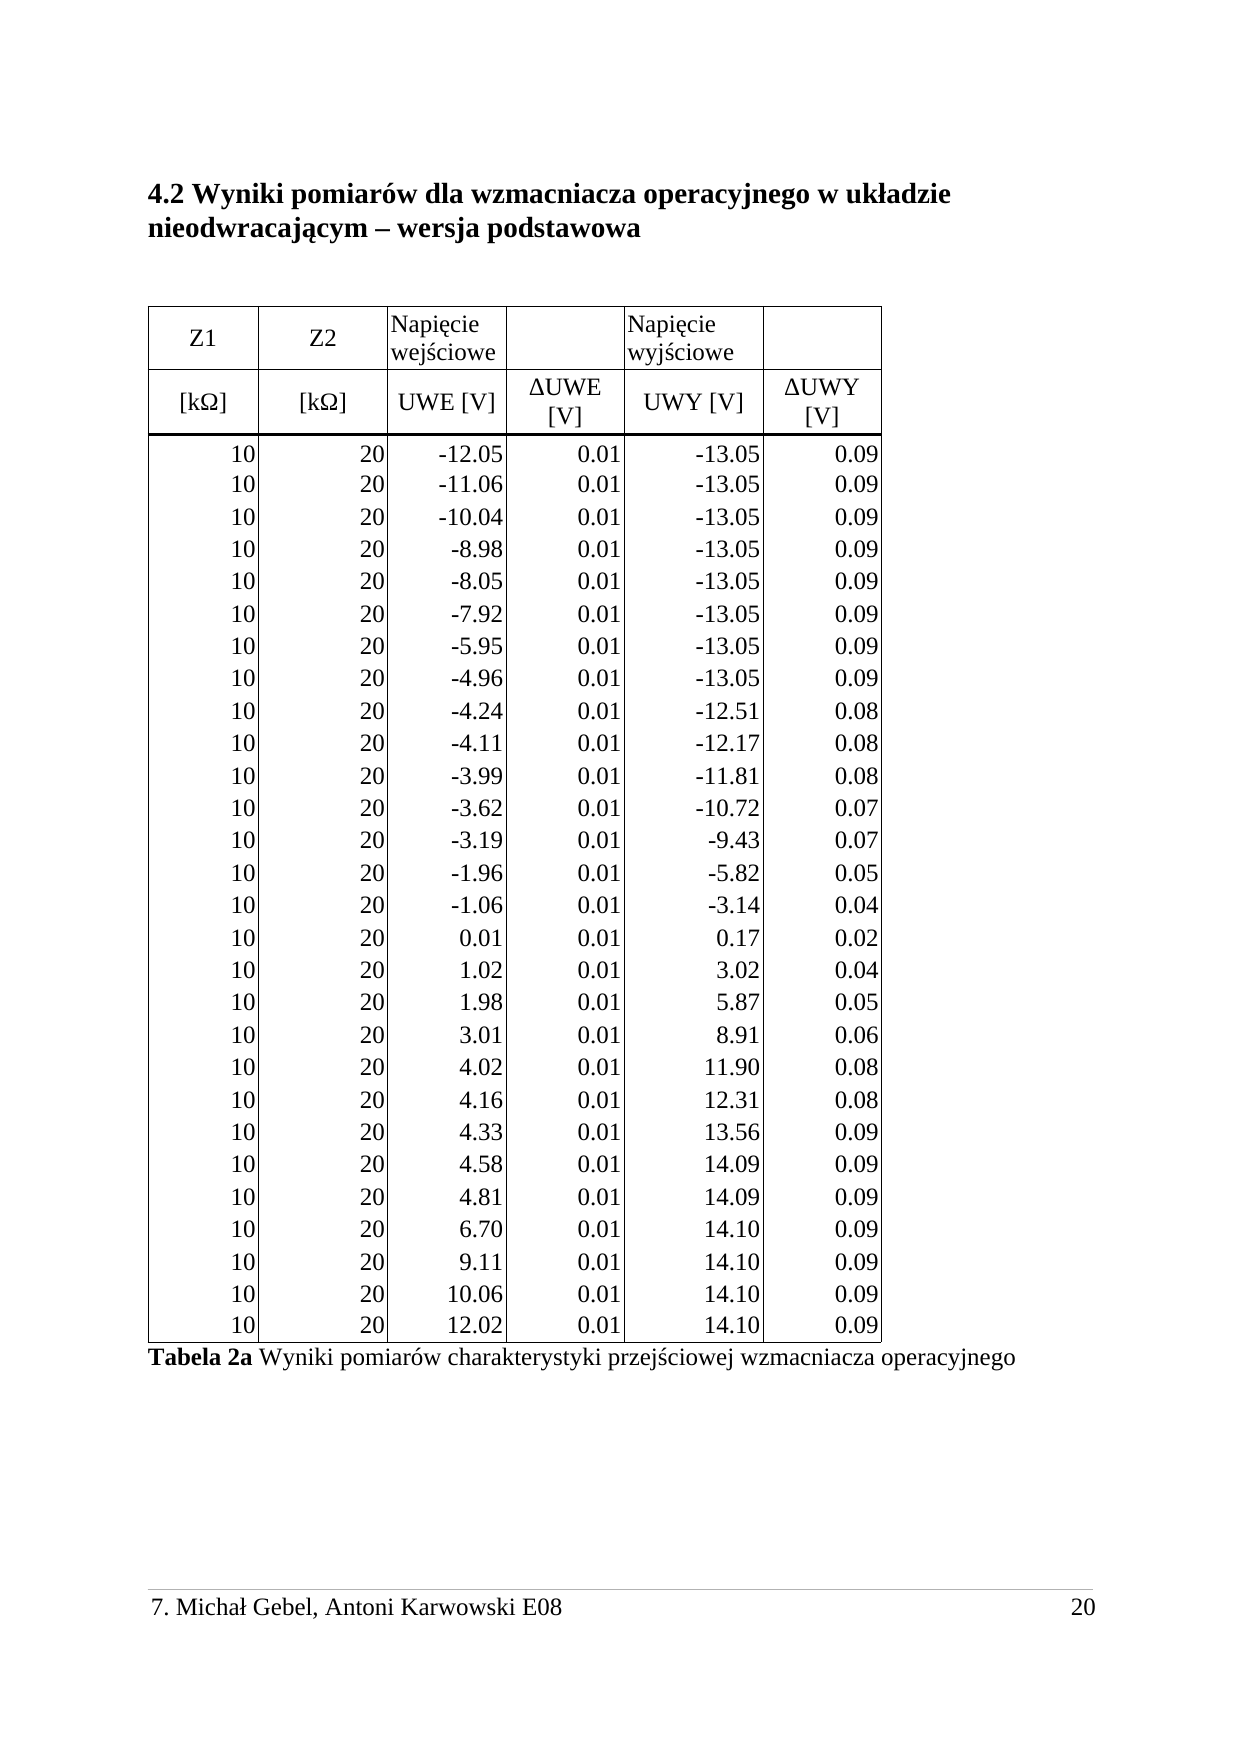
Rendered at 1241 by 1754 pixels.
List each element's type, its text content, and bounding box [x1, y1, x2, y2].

table_cell -13,05 [625, 500, 763, 532]
table_cell 0,01 [507, 629, 624, 662]
table_cell 20 [259, 629, 387, 662]
table_header Napięcie wyjściowe [625, 307, 763, 369]
table_cell 20 [259, 694, 387, 727]
table_cell 0,09 [764, 662, 881, 694]
table_cell 10 [149, 565, 258, 597]
table_cell 0,01 [388, 921, 506, 953]
table_cell -5,95 [388, 629, 506, 662]
table_cell ΔUWE [V] [507, 370, 624, 433]
table_cell 0,01 [507, 1310, 624, 1342]
table_cell 10 [149, 986, 258, 1018]
table_cell 10 [149, 436, 258, 467]
table_cell 0,04 [764, 889, 881, 921]
table_cell -5,82 [625, 856, 763, 888]
table_cell 10 [149, 1115, 258, 1148]
table_cell 20 [259, 500, 387, 532]
table_cell -3,19 [388, 824, 506, 856]
table_cell -12,05 [388, 436, 506, 467]
table_cell 20 [259, 662, 387, 694]
table_cell [kΩ] [149, 370, 258, 433]
table_cell 3,02 [625, 953, 763, 986]
table_cell 14,09 [625, 1180, 763, 1212]
table_cell 0,04 [764, 953, 881, 986]
table_cell 0,01 [507, 1115, 624, 1148]
table_cell 4,58 [388, 1148, 506, 1180]
table_header Z2 [259, 307, 387, 369]
table_cell 5,87 [625, 986, 763, 1018]
table_cell -9,43 [625, 824, 763, 856]
table_cell -13,05 [625, 662, 763, 694]
table_cell 0,02 [764, 921, 881, 953]
table_cell 11,90 [625, 1051, 763, 1083]
table_cell 14,10 [625, 1277, 763, 1310]
table_cell -10,04 [388, 500, 506, 532]
table_cell 20 [259, 889, 387, 921]
table_cell 0,09 [764, 1148, 881, 1180]
table_cell 10 [149, 824, 258, 856]
table_cell 0,01 [507, 1180, 624, 1212]
table_cell 4,33 [388, 1115, 506, 1148]
table_cell 8,91 [625, 1018, 763, 1051]
table_cell 0,09 [764, 1245, 881, 1277]
table_cell 10 [149, 1213, 258, 1245]
table_cell 0,01 [507, 759, 624, 791]
table_cell 1,02 [388, 953, 506, 986]
table_cell 0,01 [507, 1148, 624, 1180]
table_cell 9,11 [388, 1245, 506, 1277]
table_cell -3,99 [388, 759, 506, 791]
table_cell 10 [149, 1018, 258, 1051]
table_cell 20 [259, 1213, 387, 1245]
table_cell -13,05 [625, 565, 763, 597]
table_cell 14,10 [625, 1310, 763, 1342]
table_cell UWE [V] [388, 370, 506, 433]
table_cell 20 [259, 986, 387, 1018]
table_cell 6,70 [388, 1213, 506, 1245]
table_cell -4,11 [388, 727, 506, 759]
table_cell 0,07 [764, 791, 881, 824]
table_cell 20 [259, 468, 387, 500]
table_cell 0,05 [764, 856, 881, 888]
table_cell 0,01 [507, 597, 624, 629]
table_cell 20 [259, 1018, 387, 1051]
table_cell 20 [259, 1310, 387, 1342]
table_cell -13,05 [625, 468, 763, 500]
table_cell 14,09 [625, 1148, 763, 1180]
table_cell 0,01 [507, 1245, 624, 1277]
table_cell 0,01 [507, 953, 624, 986]
table_cell 10 [149, 1310, 258, 1342]
table_cell 0,01 [507, 1018, 624, 1051]
table_cell 10 [149, 1180, 258, 1212]
table_cell 10 [149, 791, 258, 824]
table_cell 0,01 [507, 791, 624, 824]
table_cell 0,09 [764, 1213, 881, 1245]
table_cell [kΩ] [259, 370, 387, 433]
table_cell 0,05 [764, 986, 881, 1018]
table_cell 14,10 [625, 1213, 763, 1245]
table_cell 20 [259, 597, 387, 629]
table_header [764, 307, 881, 369]
table_cell 10 [149, 662, 258, 694]
table_cell -13,05 [625, 629, 763, 662]
table_cell -13,05 [625, 532, 763, 564]
table_cell 10 [149, 597, 258, 629]
table_cell 10 [149, 1245, 258, 1277]
table_cell -3,14 [625, 889, 763, 921]
table_cell -4,24 [388, 694, 506, 727]
table_cell 0,01 [507, 565, 624, 597]
table_cell 4,16 [388, 1083, 506, 1115]
table_cell 10 [149, 759, 258, 791]
table_cell 20 [259, 436, 387, 467]
table_cell 10 [149, 889, 258, 921]
table_cell 12,31 [625, 1083, 763, 1115]
table_header Z1 [149, 307, 258, 369]
table_cell 0,01 [507, 500, 624, 532]
table_cell 0,09 [764, 436, 881, 467]
table_cell 0,01 [507, 986, 624, 1018]
table_cell 0,06 [764, 1018, 881, 1051]
table_cell 20 [259, 1083, 387, 1115]
table_cell 0,01 [507, 1277, 624, 1310]
table_cell 10 [149, 1277, 258, 1310]
table_cell -1,96 [388, 856, 506, 888]
table_cell 3,01 [388, 1018, 506, 1051]
table_cell 20 [259, 1180, 387, 1212]
table_cell 0,09 [764, 468, 881, 500]
table_cell 1,98 [388, 986, 506, 1018]
table_cell 20 [259, 824, 387, 856]
table_cell 10 [149, 1148, 258, 1180]
table_cell 20 [259, 953, 387, 986]
table_cell 0,01 [507, 694, 624, 727]
table_cell 10 [149, 1051, 258, 1083]
table_cell 10 [149, 953, 258, 986]
table_cell 20 [259, 921, 387, 953]
table_cell 0,01 [507, 532, 624, 564]
table_cell 0,08 [764, 1051, 881, 1083]
table_cell 10 [149, 500, 258, 532]
table_cell 0,17 [625, 921, 763, 953]
table_cell 0,01 [507, 1083, 624, 1115]
table_cell 0,08 [764, 759, 881, 791]
table_cell 12,02 [388, 1310, 506, 1342]
table_cell 10 [149, 629, 258, 662]
table_cell -10,72 [625, 791, 763, 824]
table_cell 0,09 [764, 532, 881, 564]
table_cell 10 [149, 856, 258, 888]
table_cell UWY [V] [625, 370, 763, 433]
table_cell 20 [259, 1245, 387, 1277]
table_cell 20 [259, 565, 387, 597]
table_cell 20 [259, 759, 387, 791]
table_cell 0,09 [764, 597, 881, 629]
table_cell 0,01 [507, 824, 624, 856]
table_cell -7,92 [388, 597, 506, 629]
table_cell 20 [259, 1277, 387, 1310]
table_cell 0,01 [507, 889, 624, 921]
table_cell 0,09 [764, 1180, 881, 1212]
table_cell 10 [149, 468, 258, 500]
table_cell 20 [259, 791, 387, 824]
table_cell 0,09 [764, 629, 881, 662]
text Tabela 2a Wyniki pomiarów charakterystyki przejściowej wzmacniacza operacyjnego [148, 1342, 1093, 1371]
table_cell -12,17 [625, 727, 763, 759]
table_cell 13,56 [625, 1115, 763, 1148]
table_cell 0,01 [507, 856, 624, 888]
table_header Napięcie wejściowe [388, 307, 506, 369]
table_cell 0,01 [507, 921, 624, 953]
table_cell 20 [259, 532, 387, 564]
table_cell ΔUWY [V] [764, 370, 881, 433]
table_cell 20 [259, 727, 387, 759]
table_cell 4,81 [388, 1180, 506, 1212]
table_cell 20 [259, 1051, 387, 1083]
table_cell -12,51 [625, 694, 763, 727]
table_cell -11,81 [625, 759, 763, 791]
table_cell -8,05 [388, 565, 506, 597]
table_cell 0,01 [507, 727, 624, 759]
table_cell 0,08 [764, 727, 881, 759]
table_cell 0,09 [764, 1310, 881, 1342]
table_cell 0,01 [507, 468, 624, 500]
table_cell 10 [149, 727, 258, 759]
table_cell 10 [149, 532, 258, 564]
table_cell 0,01 [507, 662, 624, 694]
table_header [507, 307, 624, 369]
table_cell 10 [149, 694, 258, 727]
table_cell 4,02 [388, 1051, 506, 1083]
table_cell 20 [259, 1115, 387, 1148]
table_cell 14,10 [625, 1245, 763, 1277]
table_cell -8,98 [388, 532, 506, 564]
table_cell -3,62 [388, 791, 506, 824]
table_cell 0,08 [764, 694, 881, 727]
table_cell -4,96 [388, 662, 506, 694]
table_cell 0,09 [764, 565, 881, 597]
table_cell -13,05 [625, 597, 763, 629]
table_cell 20 [259, 1148, 387, 1180]
table_cell -11,06 [388, 468, 506, 500]
table_cell 0,09 [764, 500, 881, 532]
table_cell -1,06 [388, 889, 506, 921]
table_cell 10 [149, 921, 258, 953]
table_cell 0,08 [764, 1083, 881, 1115]
table_cell 10,06 [388, 1277, 506, 1310]
table_cell 0,01 [507, 1213, 624, 1245]
table_cell 0,01 [507, 1051, 624, 1083]
table_cell 0,09 [764, 1277, 881, 1310]
text 4.2 Wyniki pomiarów dla wzmacniacza operacyjnego w układzie nieodwracającym – wersja podstawowa [148, 176, 1093, 243]
table_cell 0,09 [764, 1115, 881, 1148]
table_cell -13,05 [625, 436, 763, 467]
table_cell 0,07 [764, 824, 881, 856]
table_cell 10 [149, 1083, 258, 1115]
table_cell 0,01 [507, 436, 624, 467]
table_cell 20 [259, 856, 387, 888]
